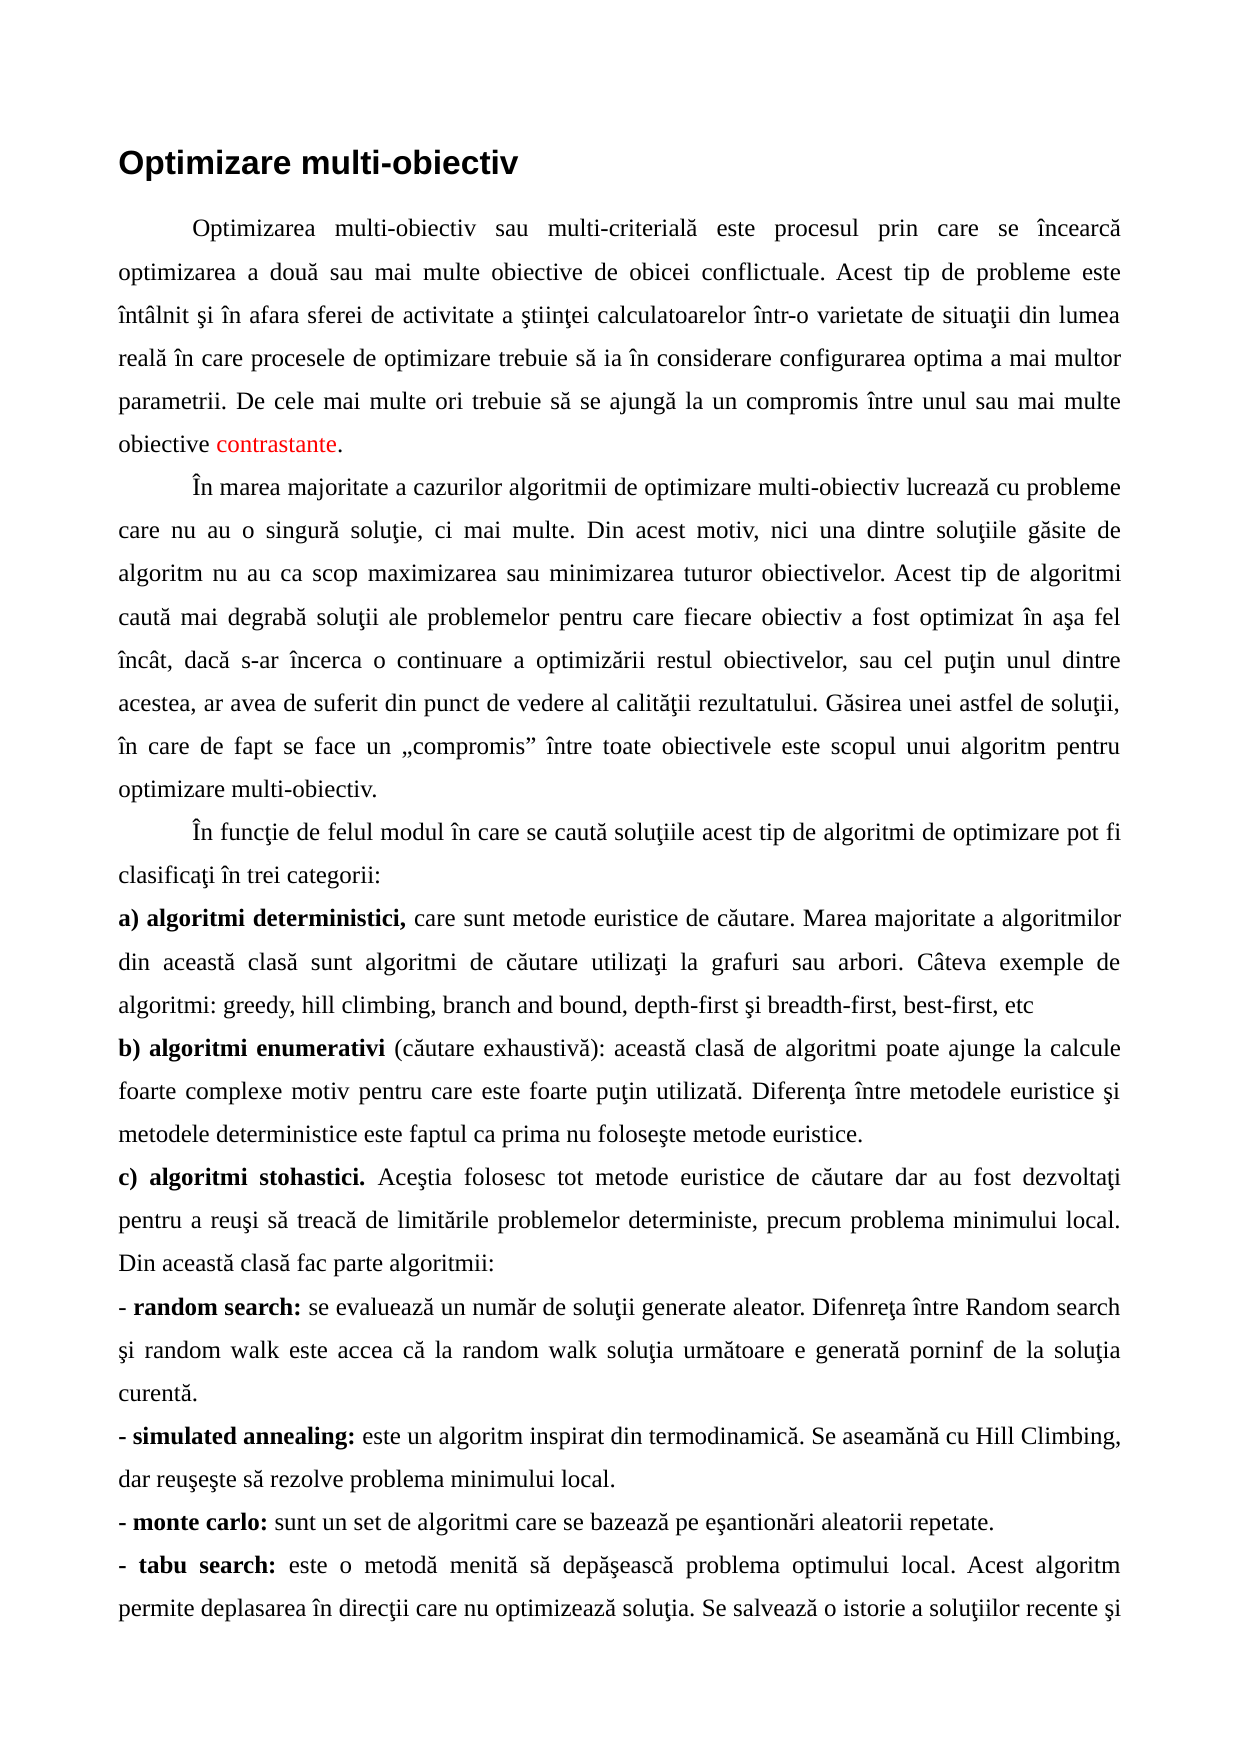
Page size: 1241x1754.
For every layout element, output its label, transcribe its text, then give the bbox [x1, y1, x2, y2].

text a) algoritmi deterministici, care sunt metode euristice de căutare. Marea majoritate a algoritmilor din această clasă sunt algoritmi de căutare utilizaţi la grafuri sau arbori. Câteva exemple de algoritmi: greedy, hill climbing, branch and bound, depth-first şi breadth-first, best-first, etc [118, 903, 1122, 1018]
text Optimizarea multi-obiectiv sau multi-criterială este procesul prin care se încearcă optimizarea a două sau mai multe obiective de obicei conflictuale. Acest tip de probleme este întâlnit şi în afara sferei de activitate a ştiinţei calculatoarelor într-o varietate de situaţii din lumea reală în care procesele de optimizare trebuie să ia în considerare configurarea optima a mai multor parametrii. De cele mai multe ori trebuie să se ajungă la un compromis între unul sau mai multe obiective contrastante. [118, 213, 1122, 458]
text În funcţie de felul modul în care se caută soluţiile acest tip de algoritmi de optimizare pot fi clasificaţi în trei categorii: [118, 817, 1122, 889]
text b) algoritmi enumerativi (căutare exhaustivă): această clasă de algoritmi poate ajunge la calcule foarte complexe motiv pentru care este foarte puţin utilizată. Diferenţa între metodele euristice şi metodele deterministice este faptul ca prima nu foloseşte metode euristice. [118, 1033, 1122, 1148]
text - tabu search: este o metodă menită să depăşească problema optimului local. Acest algoritm permite deplasarea în direcţii care nu optimizează soluţia. Se salvează o istorie a soluţiilor recente şi [118, 1550, 1122, 1622]
text c) algoritmi stohastici. Aceştia folosesc tot metode euristice de căutare dar au fost dezvoltaţi pentru a reuşi să treacă de limitările problemelor deterministe, precum problema minimului local. Din această clasă fac parte algoritmii: [118, 1162, 1122, 1277]
text - simulated annealing: este un algoritm inspirat din termodinamică. Se aseamănă cu Hill Climbing, dar reuşeşte să rezolve problema minimului local. [118, 1421, 1122, 1493]
subtitle Optimizare multi-obiectiv [118, 143, 1122, 182]
text - random search: se evaluează un număr de soluţii generate aleator. Difenreţa între Random search şi random walk este accea că la random walk soluţia următoare e generată porninf de la soluţia curentă. [118, 1292, 1122, 1407]
text - monte carlo: sunt un set de algoritmi care se bazează pe eşantionări aleatorii repetate. [118, 1507, 1122, 1536]
text În marea majoritate a cazurilor algoritmii de optimizare multi-obiectiv lucrează cu probleme care nu au o singură soluţie, ci mai multe. Din acest motiv, nici una dintre soluţiile găsite de algoritm nu au ca scop maximizarea sau minimizarea tuturor obiectivelor. Acest tip de algoritmi caută mai degrabă soluţii ale problemelor pentru care fiecare obiectiv a fost optimizat în aşa fel încât, dacă s-ar încerca o continuare a optimizării restul obiectivelor, sau cel puţin unul dintre acestea, ar avea de suferit din punct de vedere al calităţii rezultatului. Găsirea unei astfel de soluţii, în care de fapt se face un „compromis” între toate obiectivele este scopul unui algoritm pentru optimizare multi-obiectiv. [118, 472, 1122, 803]
